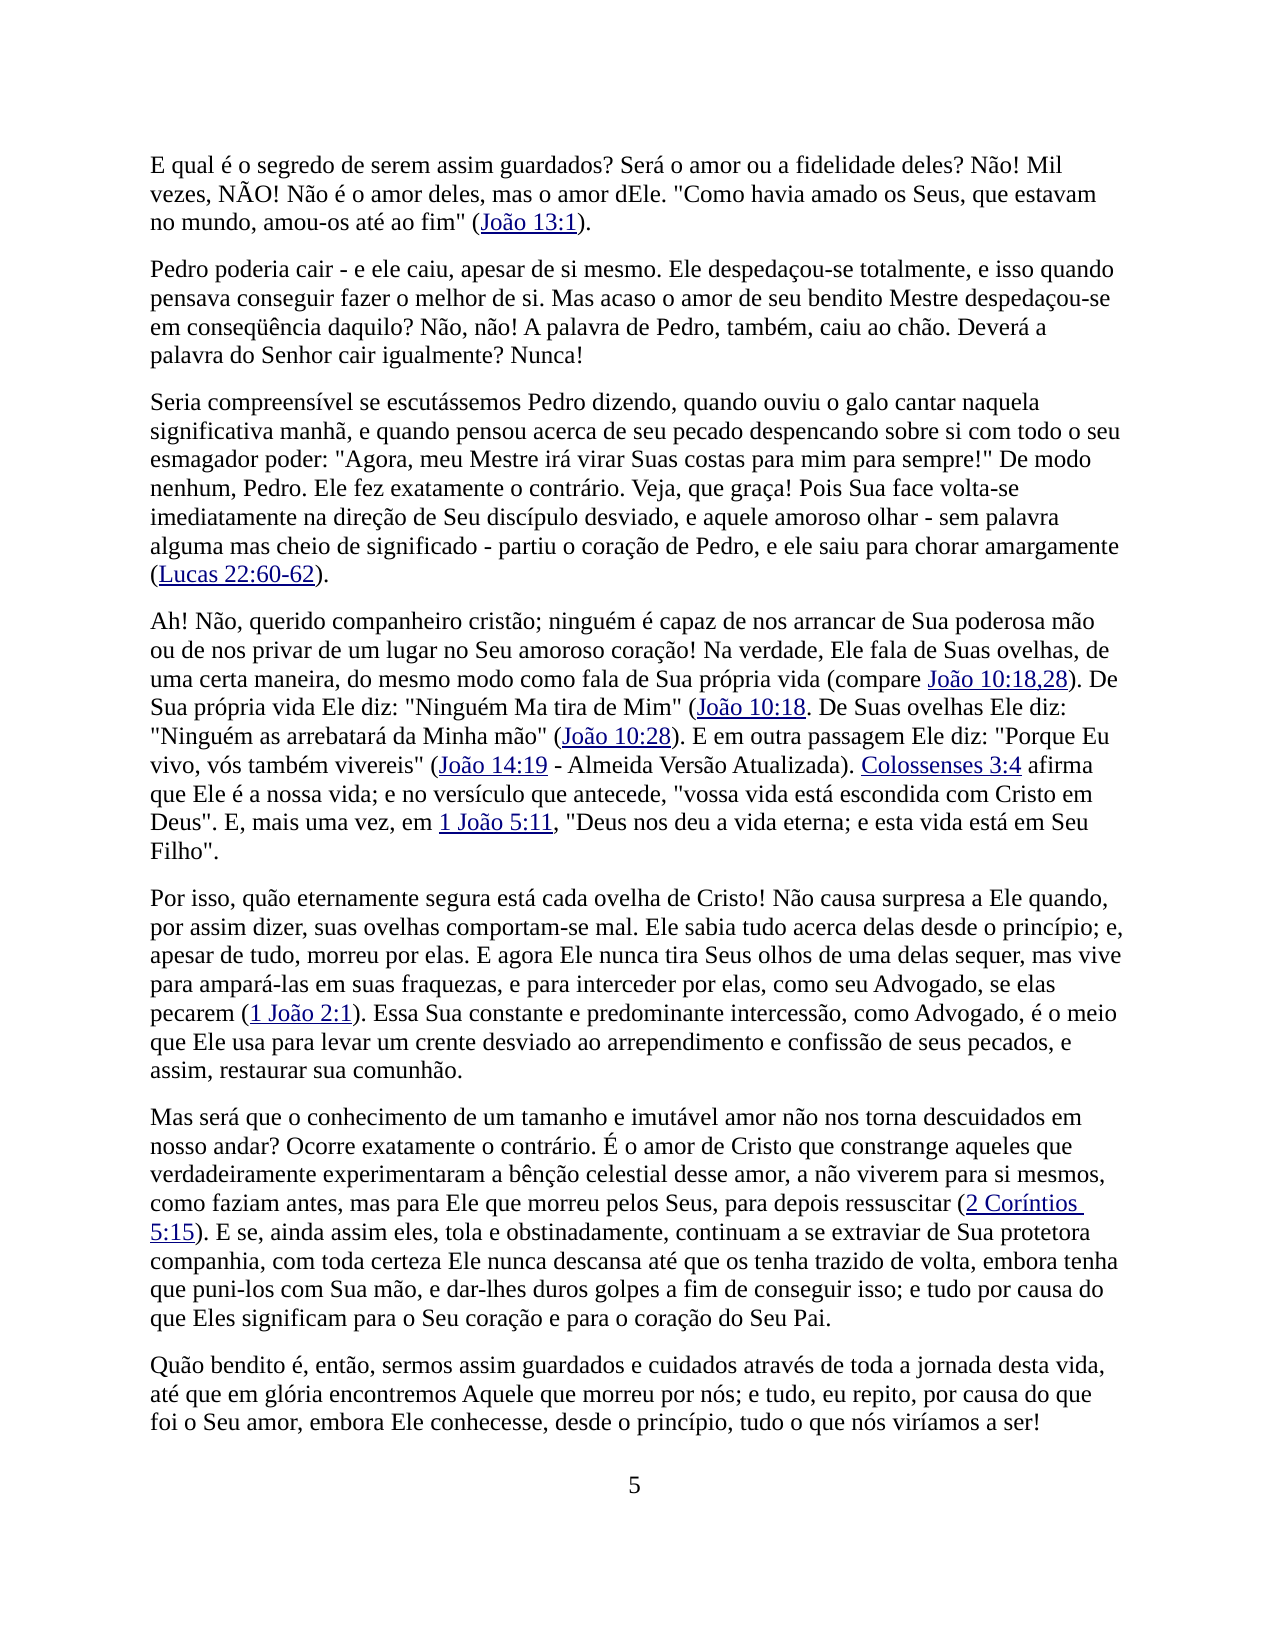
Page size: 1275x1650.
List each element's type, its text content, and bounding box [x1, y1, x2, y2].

text Quão bendito é, então, sermos assim guardados e cuidados através de toda a jornada desta vida, até que em glória encontremos Aquele que morreu por nós; e tudo, eu repito, por causa do que foi o Seu amor, embora Ele conhecesse, desde o princípio, tudo o que nós viríamos a ser! [150, 1350, 1125, 1436]
text Pedro poderia cair - e ele caiu, apesar de si mesmo. Ele despedaçou-se totalmente, e isso quando pensava conseguir fazer o melhor de si. Mas acaso o amor de seu bendito Mestre despedaçou-se em conseqüência daquilo? Não, não! A palavra de Pedro, também, caiu ao chão. Deverá a palavra do Senhor cair igualmente? Nunca! [150, 254, 1125, 369]
text Seria compreensível se escutássemos Pedro dizendo, quando ouviu o galo cantar naquela significativa manhã, e quando pensou acerca de seu pecado despencando sobre si com todo o seu esmagador poder: "Agora, meu Mestre irá virar Suas costas para mim para sempre!" De modo nenhum, Pedro. Ele fez exatamente o contrário. Veja, que graça! Pois Sua face volta-se imediatamente na direção de Seu discípulo desviado, e aquele amoroso olhar - sem palavra alguma mas cheio de significado - partiu o coração de Pedro, e ele saiu para chorar amargamente (Lucas 22:60-62). [150, 387, 1125, 588]
text Por isso, quão eternamente segura está cada ovelha de Cristo! Não causa surpresa a Ele quando, por assim dizer, suas ovelhas comportam-se mal. Ele sabia tudo acerca delas desde o princípio; e, apesar de tudo, morreu por elas. E agora Ele nunca tira Seus olhos de uma delas sequer, mas vive para ampará-las em suas fraquezas, e para interceder por elas, como seu Advogado, se elas pecarem (1 João 2:1). Essa Sua constante e predominante intercessão, como Advogado, é o meio que Ele usa para levar um crente desviado ao arrependimento e confissão de seus pecados, e assim, restaurar sua comunhão. [150, 883, 1125, 1084]
text Ah! Não, querido companheiro cristão; ninguém é capaz de nos arrancar de Sua poderosa mão ou de nos privar de um lugar no Seu amoroso coração! Na verdade, Ele fala de Suas ovelhas, de uma certa maneira, do mesmo modo como fala de Sua própria vida (compare João 10:18,28). De Sua própria vida Ele diz: "Ninguém Ma tira de Mim" (João 10:18. De Suas ovelhas Ele diz: "Ninguém as arrebatará da Minha mão" (João 10:28). E em outra passagem Ele diz: "Porque Eu vivo, vós também vivereis" (João 14:19 - Almeida Versão Atualizada). Colossenses 3:4 afirma que Ele é a nossa vida; e no versículo que antecede, "vossa vida está escondida com Cristo em Deus". E, mais uma vez, em 1 João 5:11, "Deus nos deu a vida eterna; e esta vida está em Seu Filho". [150, 606, 1125, 865]
text Mas será que o conhecimento de um tamanho e imutável amor não nos torna descuidados em nosso andar? Ocorre exatamente o contrário. É o amor de Cristo que constrange aqueles que verdadeiramente experimentaram a bênção celestial desse amor, a não viverem para si mesmos, como faziam antes, mas para Ele que morreu pelos Seus, para depois ressuscitar (2 Coríntios 5:15). E se, ainda assim eles, tola e obstinadamente, continuam a se extraviar de Sua protetora companhia, com toda certeza Ele nunca descansa até que os tenha trazido de volta, embora tenha que puni-los com Sua mão, e dar-lhes duros golpes a fim de conseguir isso; e tudo por causa do que Eles significam para o Seu coração e para o coração do Seu Pai. [150, 1102, 1125, 1332]
text E qual é o segredo de serem assim guardados? Será o amor ou a fidelidade deles? Não! Mil vezes, NÃO! Não é o amor deles, mas o amor dEle. "Como havia amado os Seus, que estavam no mundo, amou-os até ao fim" (João 13:1). [150, 150, 1125, 236]
